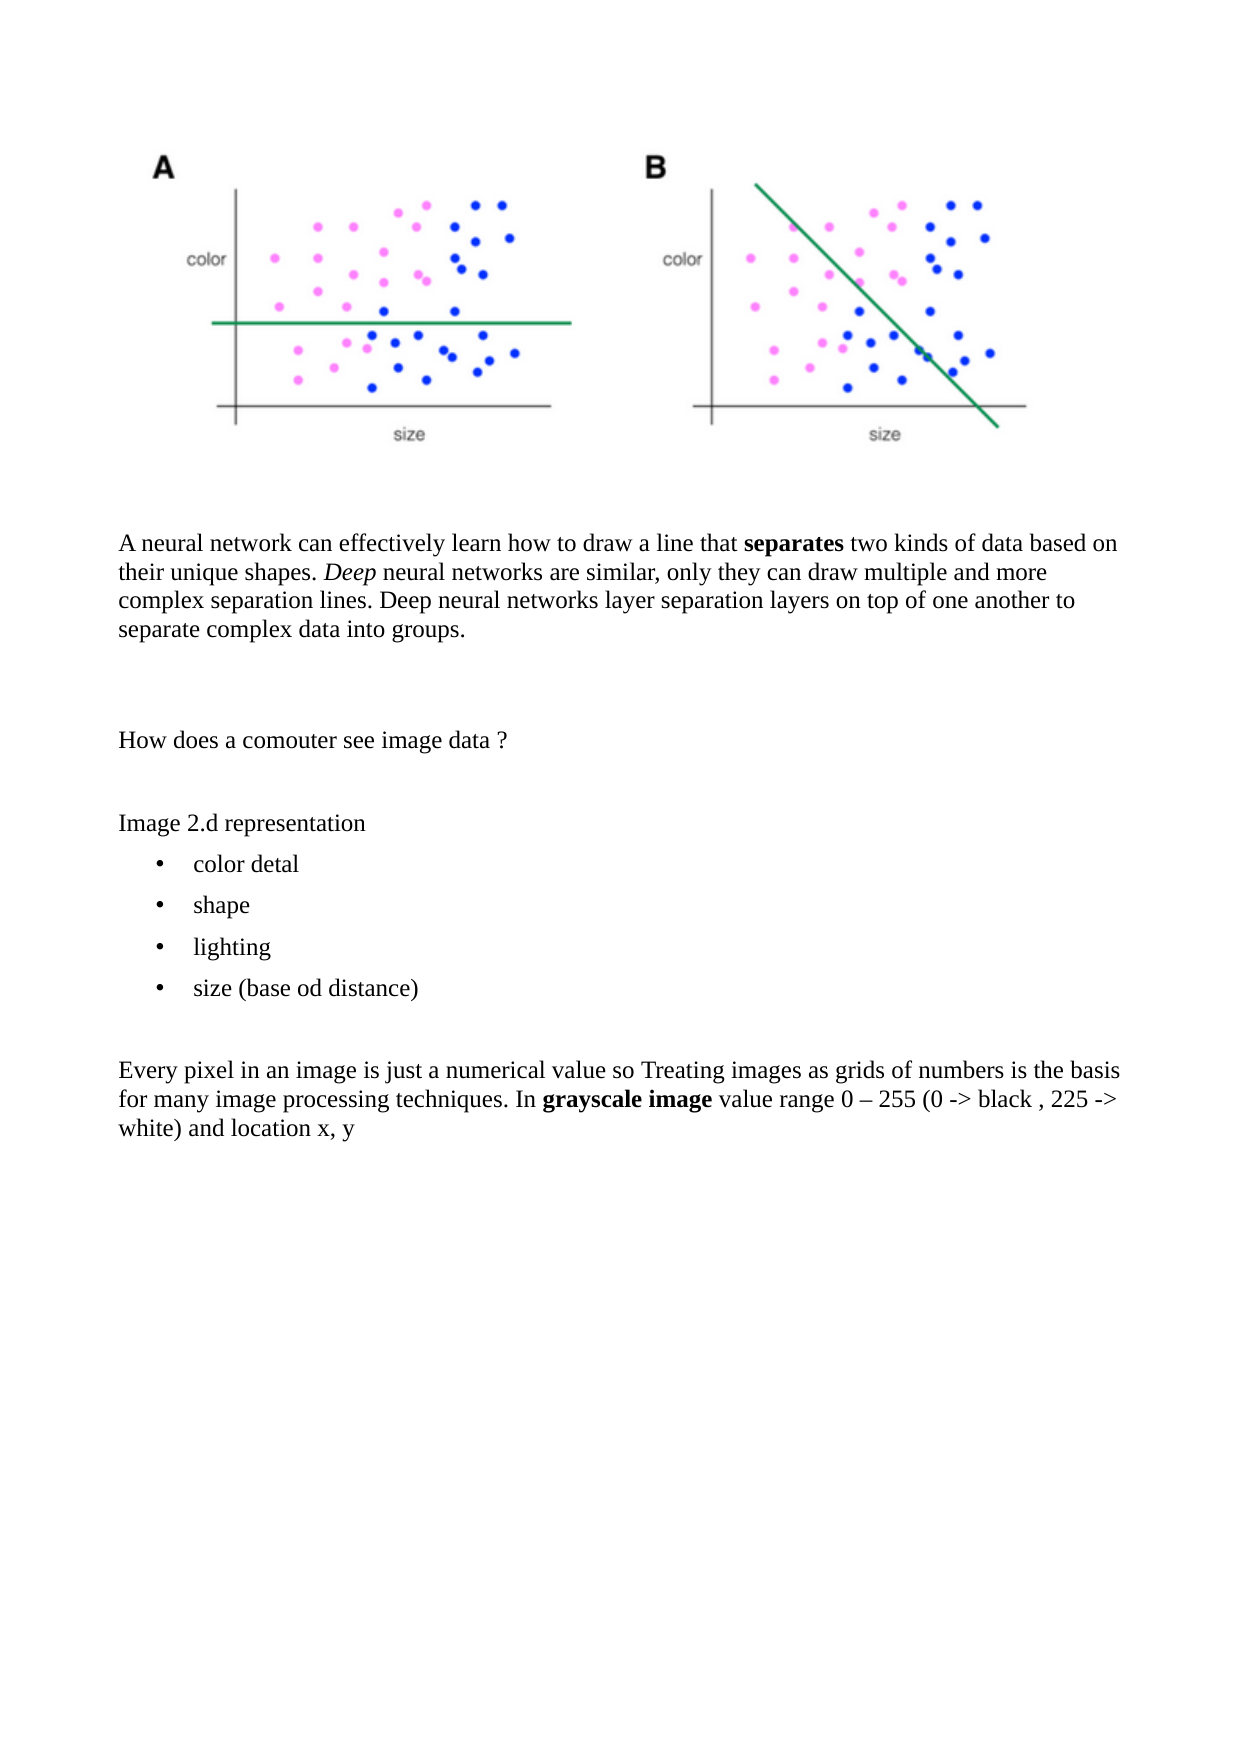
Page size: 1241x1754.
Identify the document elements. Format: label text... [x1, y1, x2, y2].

text How does a comouter see image data ? [118, 697, 1122, 754]
list lighting [156, 932, 1122, 961]
list size (base od distance) [156, 973, 1122, 1002]
list color detal [156, 849, 1122, 878]
list shape [156, 891, 1122, 919]
text A neural network can effectively learn how to draw a line that separates two kinds of data based on their unique shapes. Deep neural networks are similar, only they can draw multiple and more complex separation lines. Deep neural networks layer separation layers on top of one another to separate complex data into groups. [118, 528, 1122, 643]
text Every pixel in an image is just a numerical value so Treating images as grids of numbers is the basis for many image processing techniques. In grayscale image value range 0 – 255 (0 -> black , 225 -> white) and location x, y [118, 1056, 1122, 1142]
text Image 2.d representation [118, 808, 1122, 837]
picture [120, 118, 1121, 487]
